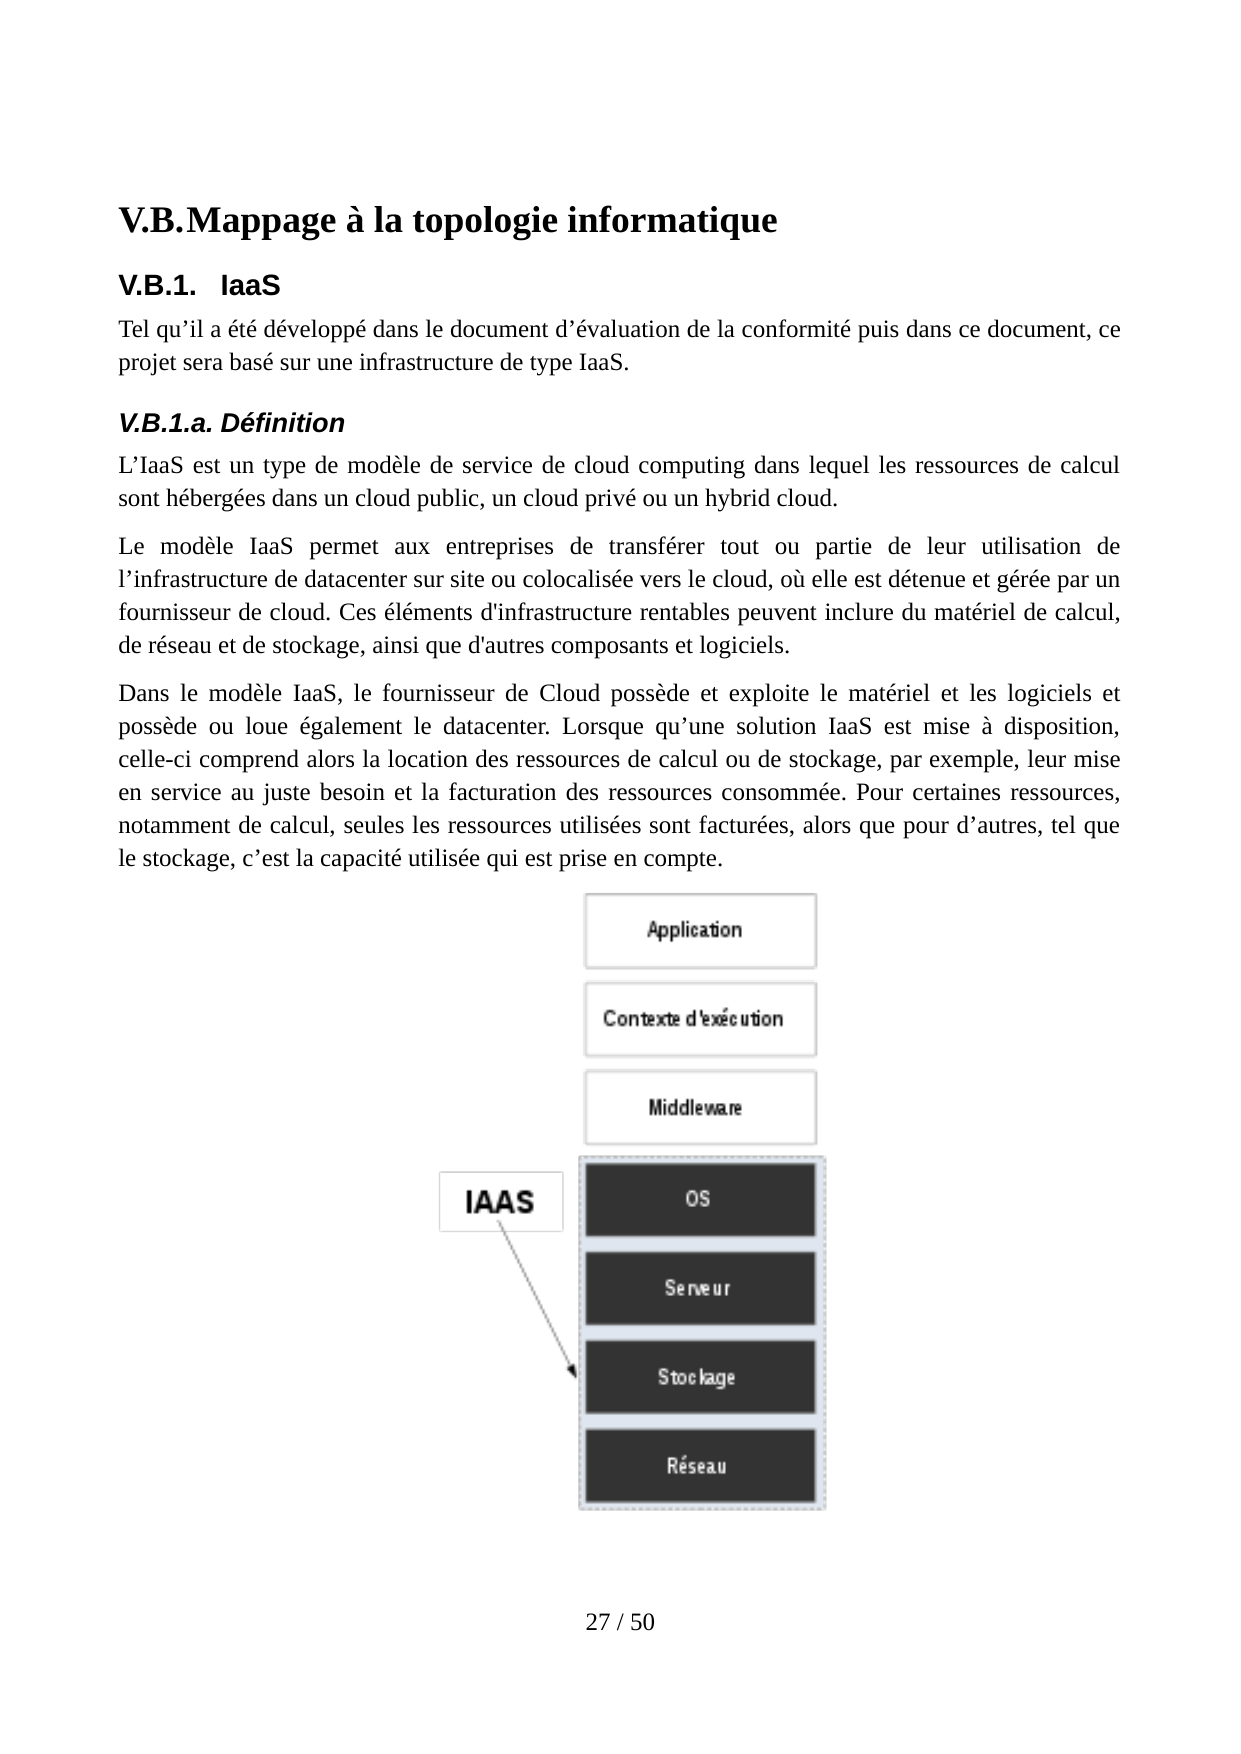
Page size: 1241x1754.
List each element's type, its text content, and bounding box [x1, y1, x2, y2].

subtitle Définition [118, 407, 1122, 438]
text Le modèle IaaS permet aux entreprises de transférer tout ou partie de leur utilisation de l’infrastructure de datacenter sur site ou colocalisée vers le cloud, où elle est détenue et gérée par un fournisseur de cloud. Ces éléments d'infrastructure rentables peuvent inclure du matériel de calcul, de réseau et de stockage, ainsi que d'autres composants et logiciels. [118, 531, 1122, 659]
subtitle Mappage à la topologie informatique [118, 197, 1122, 240]
text L’IaaS est un type de modèle de service de cloud computing dans lequel les ressources de calcul sont hébergées dans un cloud public, un cloud privé ou un hybrid cloud. [118, 451, 1122, 512]
text Dans le modèle IaaS, le fournisseur de Cloud possède et exploite le matériel et les logiciels et possède ou loue également le datacenter. Lorsque qu’une solution IaaS est mise à disposition, celle-ci comprend alors la location des ressources de calcul ou de stockage, par exemple, leur mise en service au juste besoin et la facturation des ressources consommée. Pour certaines ressources, notamment de calcul, seules les ressources utilisées sont facturées, alors que pour d’autres, tel que le stockage, c’est la capacité utilisée qui est prise en compte. [118, 678, 1122, 872]
subtitle IaaS [118, 267, 1122, 301]
text Tel qu’il a été développé dans le document d’évaluation de la conformité puis dans ce document, ce projet sera basé sur une infrastructure de type IaaS. [118, 314, 1122, 375]
picture [413, 890, 827, 1511]
